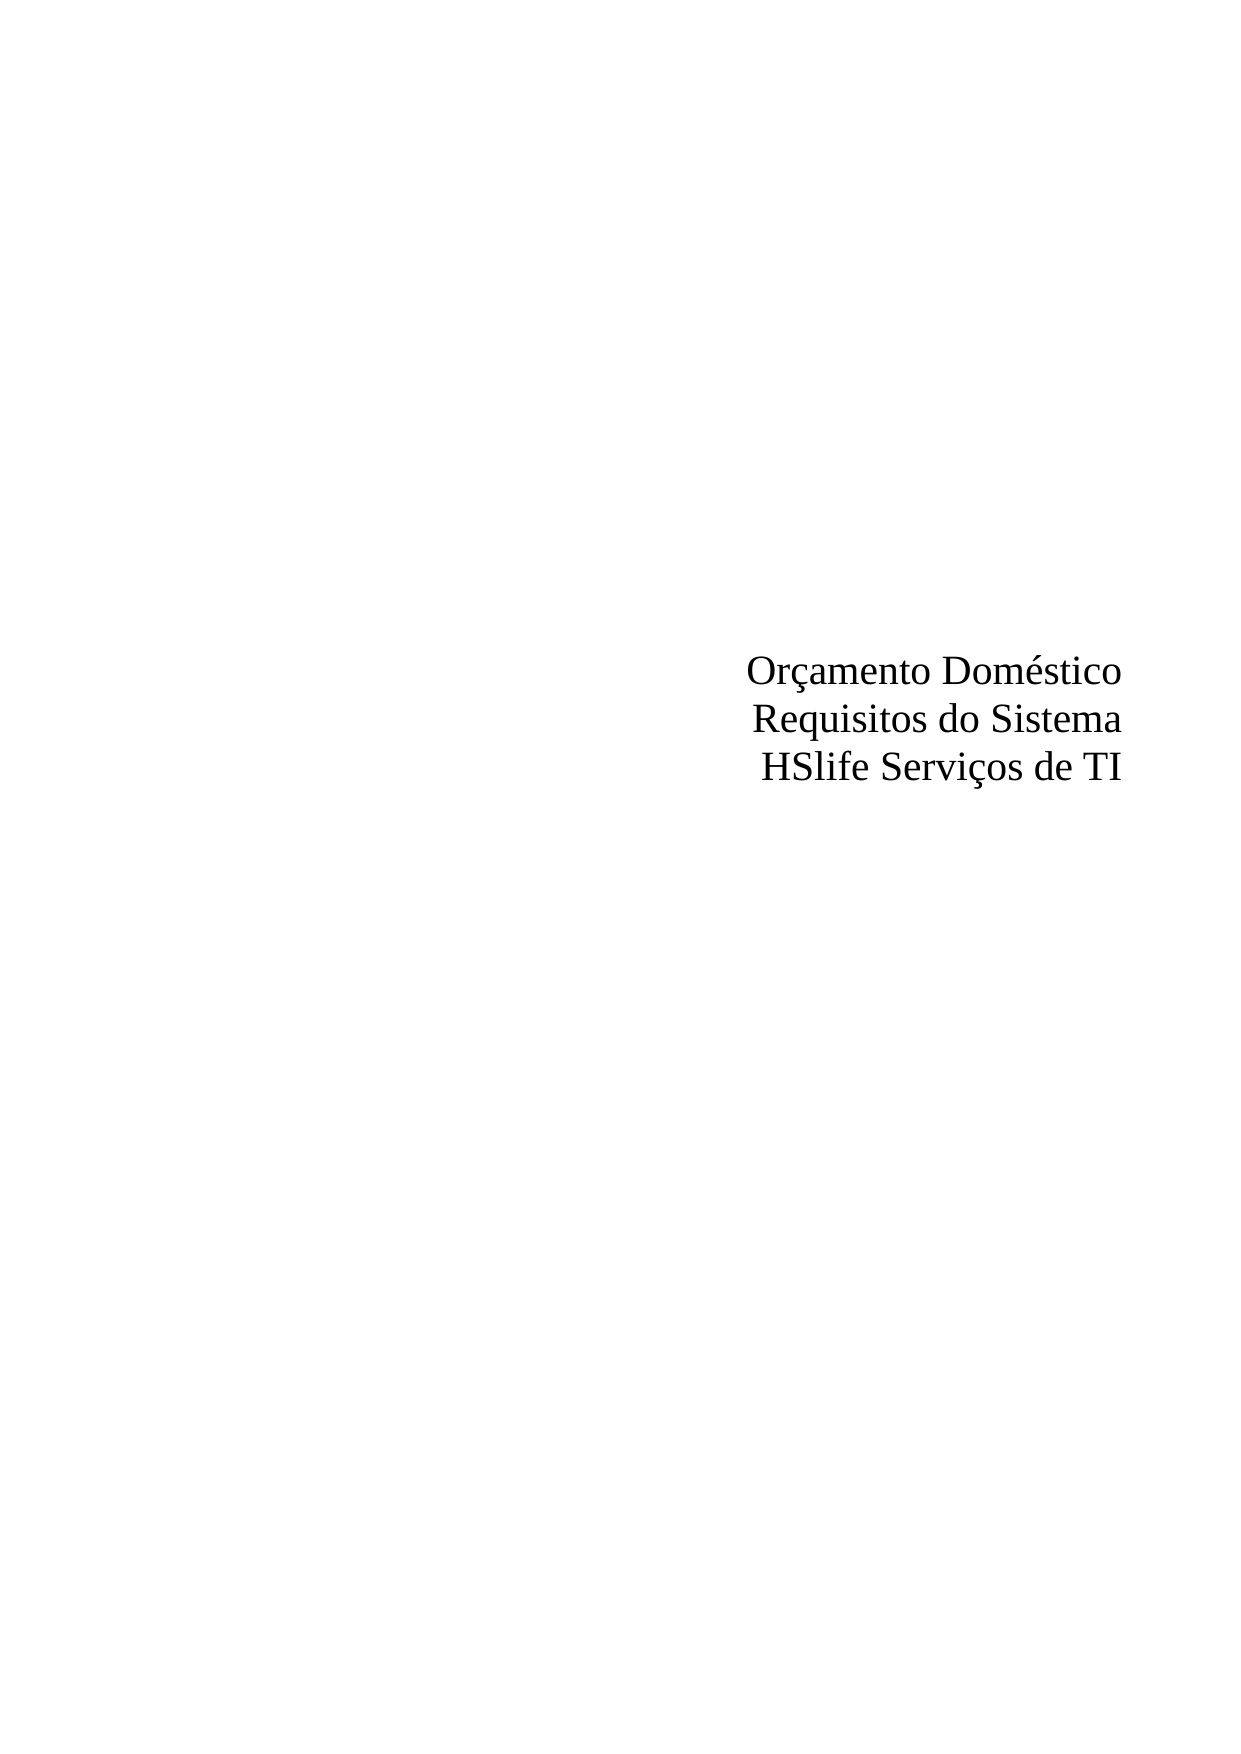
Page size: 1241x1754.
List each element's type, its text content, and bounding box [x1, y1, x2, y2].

text HSlife Serviços de TI [118, 741, 1122, 789]
text Requisitos do Sistema [118, 693, 1122, 741]
text Orçamento Doméstico [118, 645, 1122, 693]
